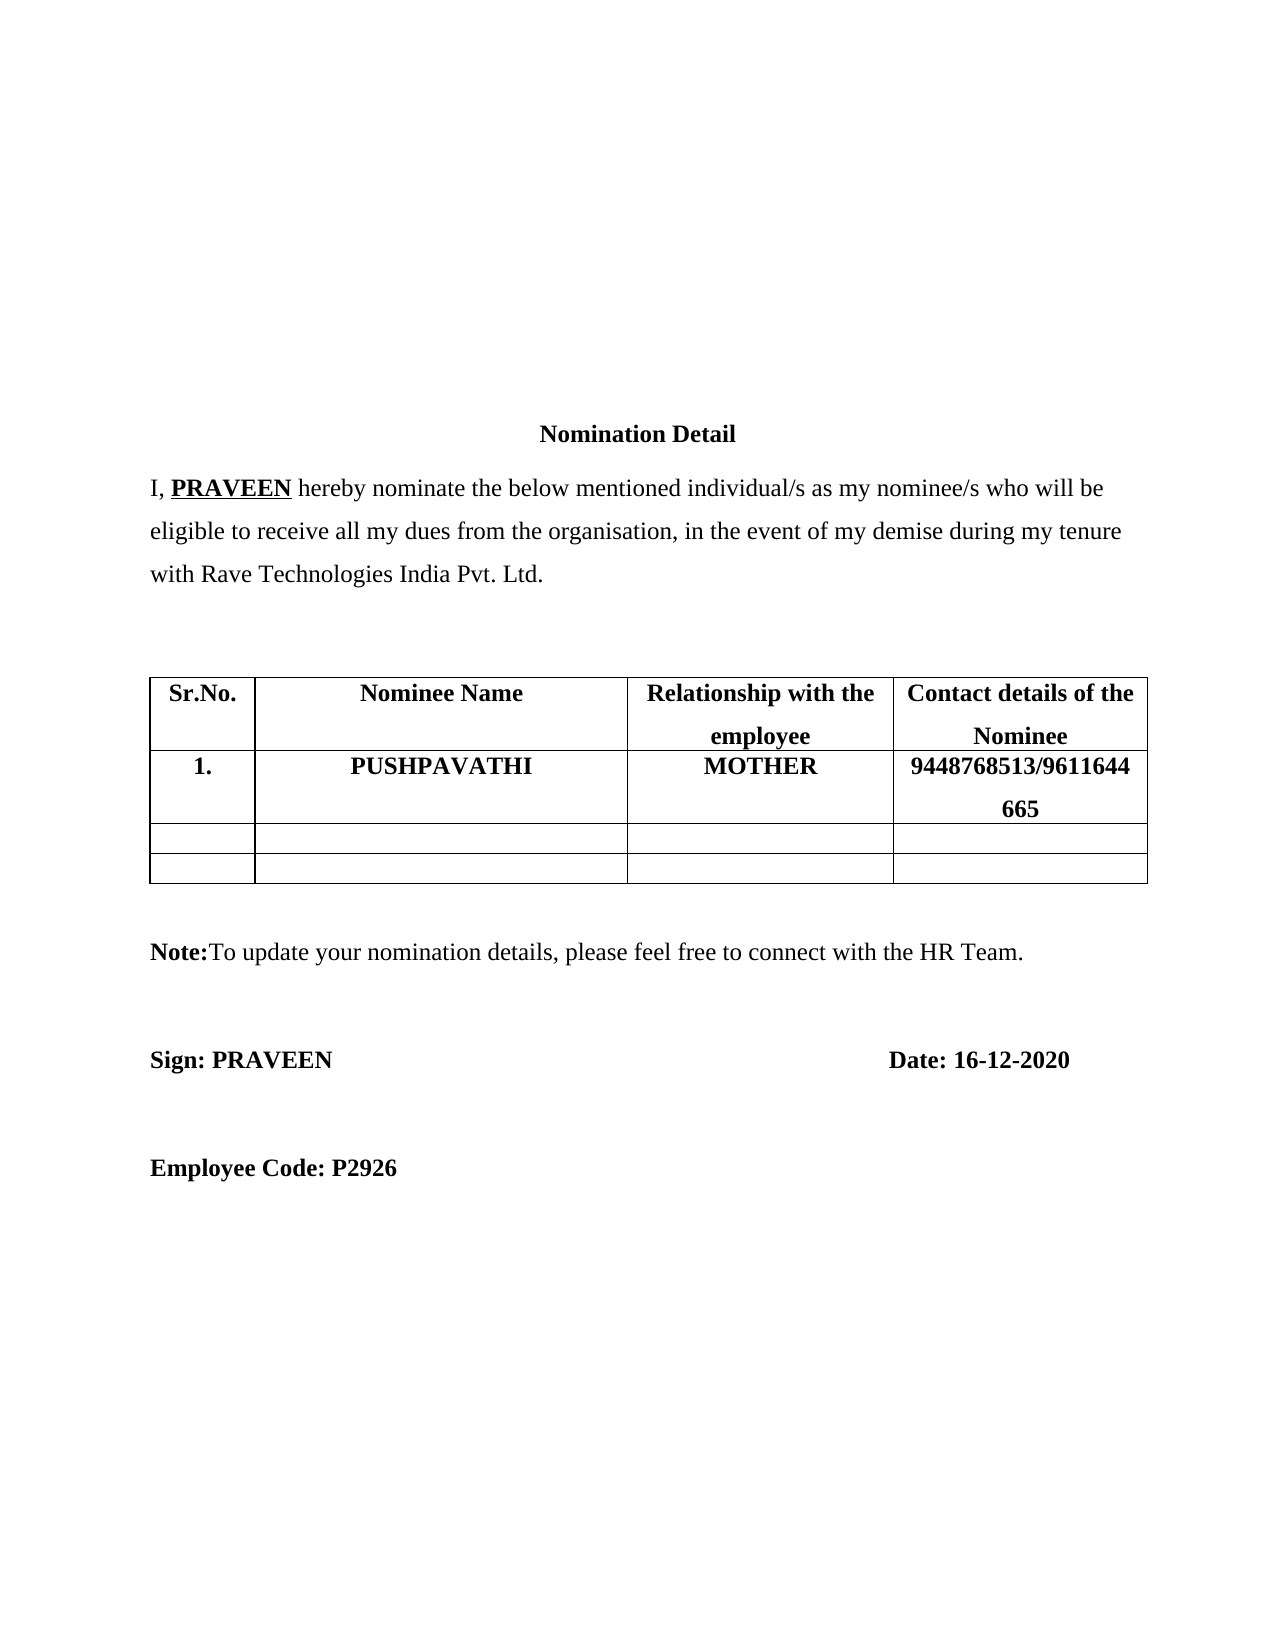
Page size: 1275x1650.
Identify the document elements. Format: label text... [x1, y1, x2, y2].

table_cell [151, 854, 254, 883]
text Employee Code: P2926 [150, 1153, 1125, 1182]
table_cell [628, 824, 893, 853]
table_cell [894, 824, 1147, 853]
table_cell [628, 854, 893, 883]
table_cell [256, 824, 627, 853]
table_header Relationship with the employee [628, 678, 893, 750]
text I, PRAVEEN hereby nominate the below mentioned individual/s as my nominee/s who will be eligible to receive all my dues from the organisation, in the event of my demise during my tenure with Rave Technologies India Pvt. Ltd. [150, 473, 1125, 588]
table_cell [894, 854, 1147, 883]
table_cell PUSHPAVATHI [256, 751, 627, 823]
text Nomination Detail [150, 419, 1125, 448]
table_cell [256, 854, 627, 883]
table_cell MOTHER [628, 751, 893, 823]
text Note:To update your nomination details, please feel free to connect with the HR Team. [150, 937, 1125, 966]
table_cell [151, 824, 254, 853]
table_cell 1. [151, 751, 254, 823]
text Sign: PRAVEEN Date: 16-12-2020 [150, 1045, 1125, 1074]
table_header Contact details of the Nominee [894, 678, 1147, 750]
table_header Sr.No. [151, 678, 254, 750]
table_header Nominee Name [256, 678, 627, 750]
table_cell 9448768513/9611644665 [894, 751, 1147, 823]
